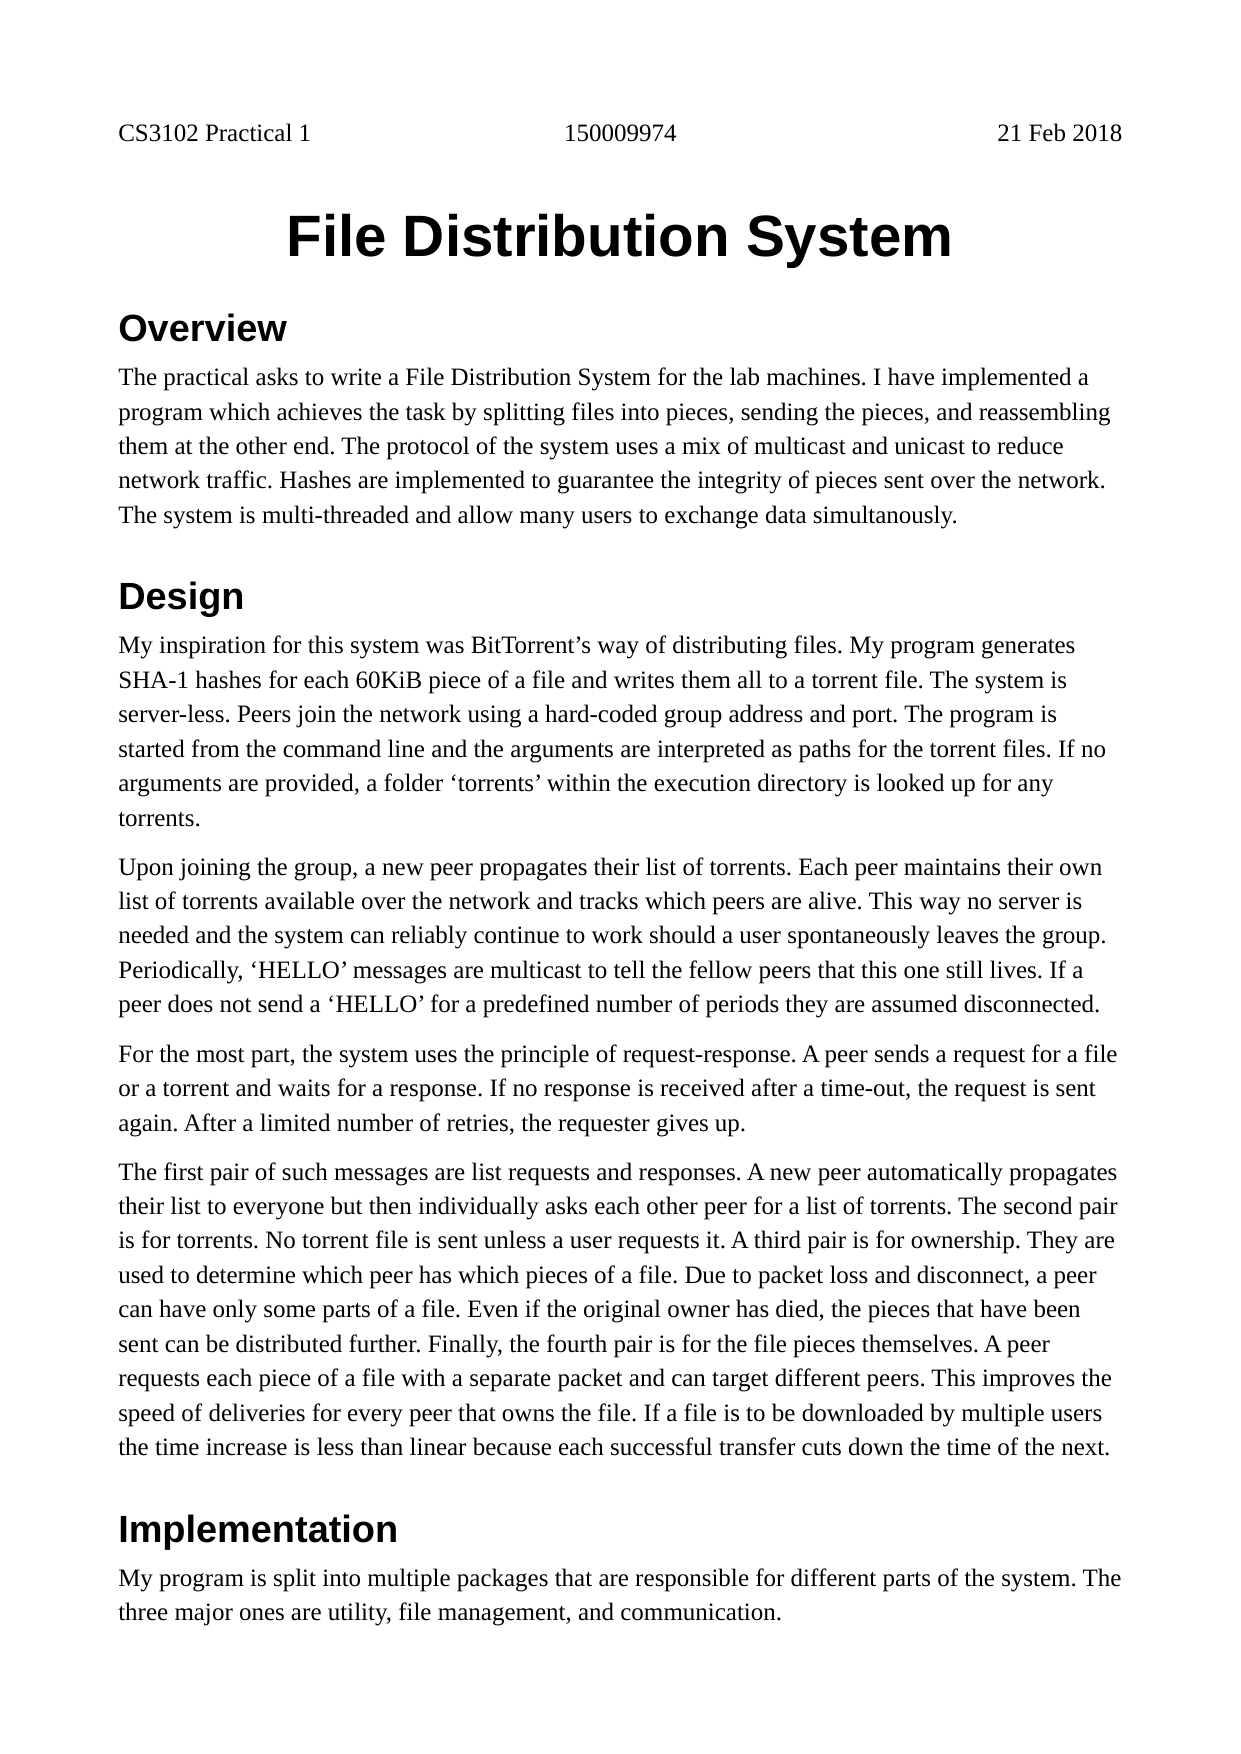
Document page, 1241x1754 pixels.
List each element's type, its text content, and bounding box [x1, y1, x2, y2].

text My inspiration for this system was BitTorrent’s way of distributing files. My program generates SHA-1 hashes for each 60KiB piece of a file and writes them all to a torrent file. The system is server-less. Peers join the network using a hard-coded group address and port. The program is started from the command line and the arguments are interpreted as paths for the torrent files. If no arguments are provided, a folder ‘torrents’ within the execution directory is looked up for any torrents. [118, 630, 1122, 831]
text The first pair of such messages are list requests and responses. A new peer automatically propagates their list to everyone but then individually asks each other peer for a list of torrents. The second pair is for torrents. No torrent file is sent unless a user requests it. A third pair is for ownership. They are used to determine which peer has which pieces of a file. Due to packet loss and disconnect, a peer can have only some parts of a file. Even if the original owner has died, the pieces that have been sent can be distributed further. Finally, the fourth pair is for the file pieces themselves. A peer requests each piece of a file with a separate packet and can target different peers. This improves the speed of deliveries for every peer that owns the file. If a file is to be downloaded by multiple users the time increase is less than linear because each successful transfer cuts down the time of the next. [118, 1157, 1122, 1461]
text The practical asks to write a File Distribution System for the lab machines. I have implemented a program which achieves the task by splitting files into pieces, sending the pieces, and reassembling them at the other end. The protocol of the system uses a mix of multicast and unicast to reduce network traffic. Hashes are implemented to guarantee the integrity of pieces sent over the network. The system is multi-threaded and allow many users to exchange data simultanously. [118, 362, 1122, 529]
text For the most part, the system uses the principle of request-response. A peer sends a request for a file or a torrent and waits for a response. If no response is received after a time-out, the request is sent again. After a limited number of retries, the requester gives up. [118, 1039, 1122, 1136]
subtitle Overview [118, 306, 1122, 349]
text My program is split into multiple packages that are responsible for different parts of the system. The three major ones are utility, file management, and communication. [118, 1563, 1122, 1626]
text Upon joining the group, a new peer propagates their list of torrents. Each peer maintains their own list of torrents available over the network and tracks which peers are alive. This way no server is needed and the system can reliably continue to work should a user spontaneously leaves the group. Periodically, ‘HELLO’ messages are multicast to tell the fellow peers that this one still lives. If a peer does not send a ‘HELLO’ for a predefined number of periods they are assumed disconnected. [118, 852, 1122, 1018]
title File Distribution System [118, 201, 1122, 268]
subtitle Design [118, 574, 1122, 618]
subtitle Implementation [118, 1507, 1122, 1550]
